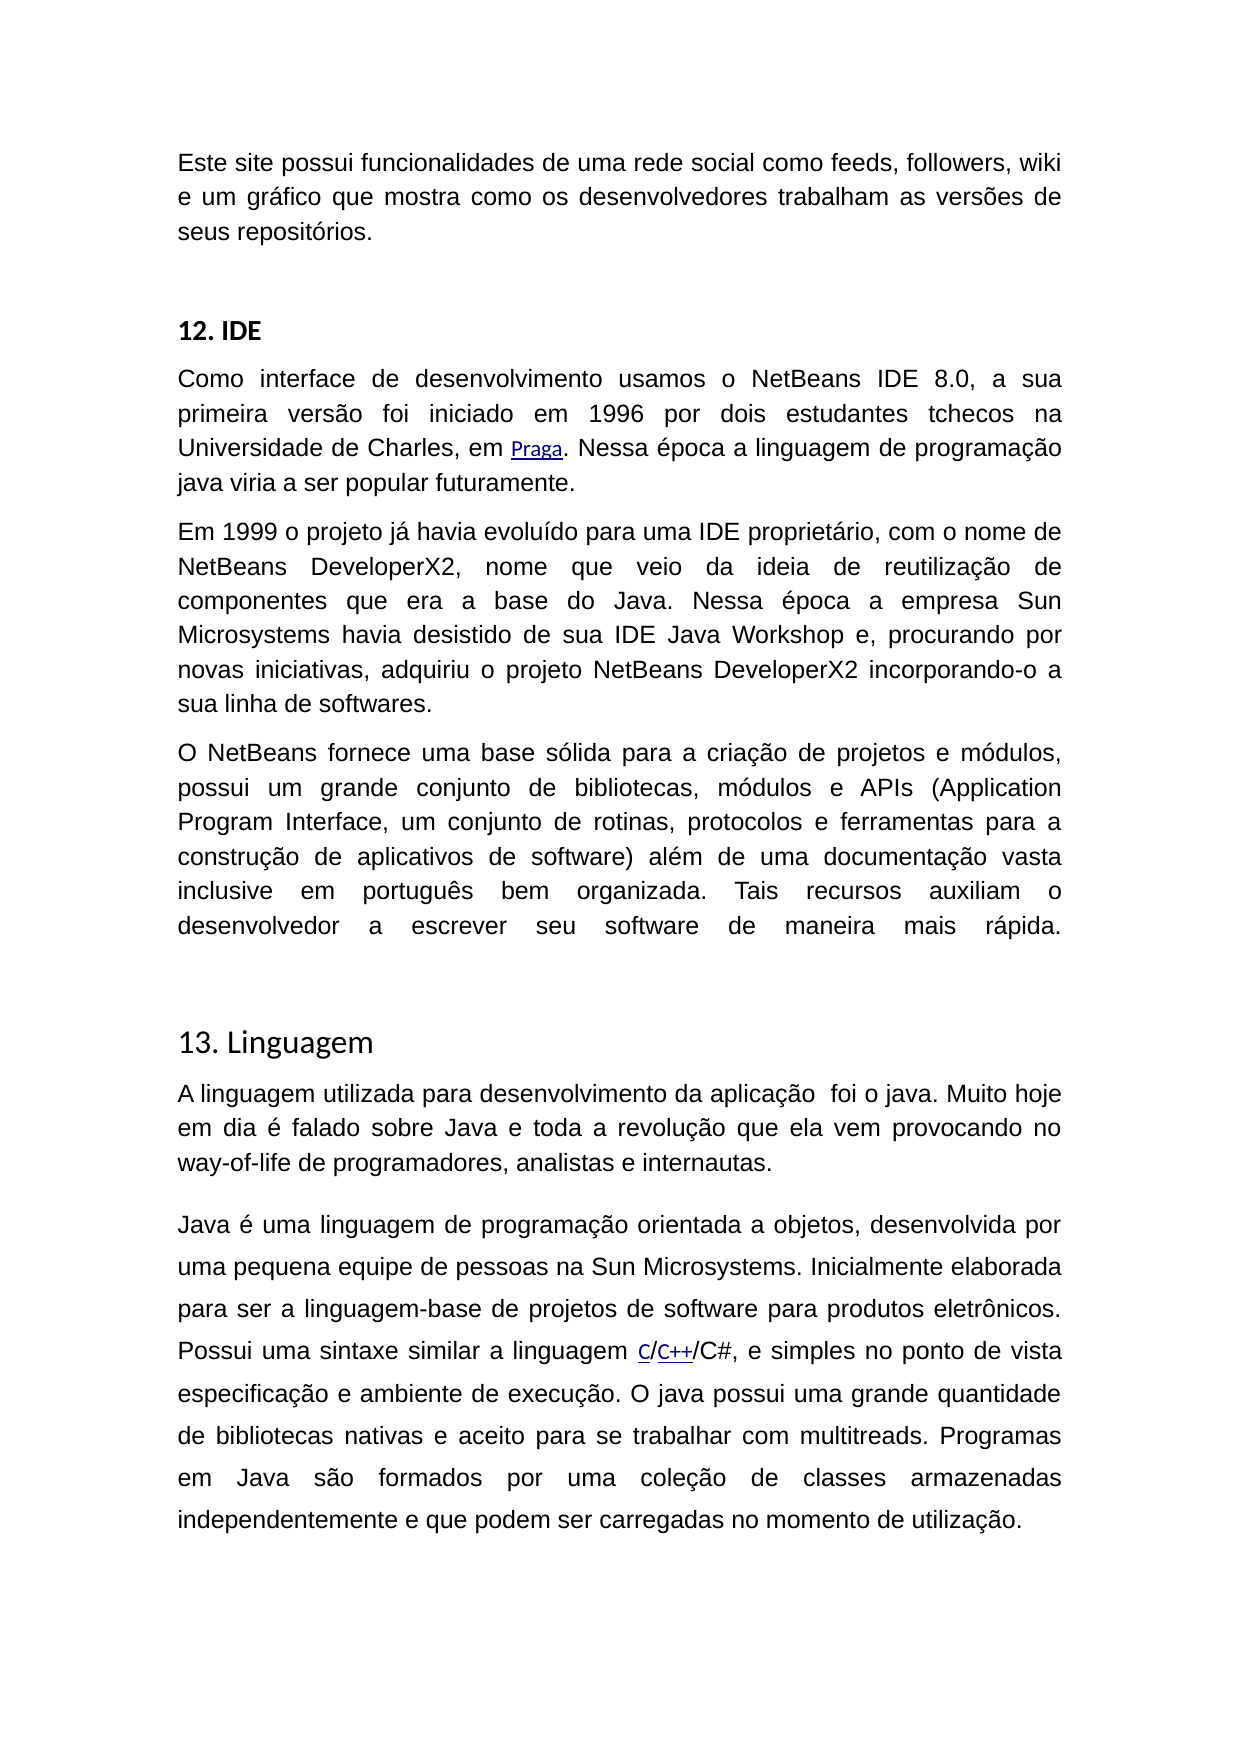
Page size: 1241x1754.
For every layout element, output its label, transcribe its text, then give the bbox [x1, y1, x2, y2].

text Java é uma linguagem de programação orientada a objetos, desenvolvida por uma pequena equipe de pessoas na Sun Microsystems. Inicialmente elaborada para ser a linguagem-base de projetos de software para produtos eletrônicos. Possui uma sintaxe similar a linguagem C/C++/C#, e simples no ponto de vista especificação e ambiente de execução. O java possui uma grande quantidade de bibliotecas nativas e aceito para se trabalhar com multitreads. Programas em Java são formados por uma coleção de classes armazenadas independentemente e que podem ser carregadas no momento de utilização. [177, 1197, 1063, 1534]
text Este site possui funcionalidades de uma rede social como feeds, followers, wiki e um gráfico que mostra como os desenvolvedores trabalham as versões de seus repositórios. [177, 148, 1063, 245]
subtitle 12. IDE [177, 312, 1063, 347]
text O NetBeans fornece uma base sólida para a criação de projetos e módulos, possui um grande conjunto de bibliotecas, módulos e APIs (Application Program Interface, um conjunto de rotinas, protocolos e ferramentas para a construção de aplicativos de software) além de uma documentação vasta inclusive em português bem organizada. Tais recursos auxiliam o desenvolvedor a escrever seu software de maneira mais rápida. [177, 738, 1063, 973]
text Em 1999 o projeto já havia evoluído para uma IDE proprietário, com o nome de NetBeans DeveloperX2, nome que veio da ideia de reutilização de componentes que era a base do Java. Nessa época a empresa Sun Microsystems havia desistido de sua IDE Java Workshop e, procurando por novas iniciativas, adquiriu o projeto NetBeans DeveloperX2 incorporando-o a sua linha de softwares. [177, 517, 1063, 718]
subtitle 13. Linguagem [177, 993, 1063, 1062]
text Como interface de desenvolvimento usamos o NetBeans IDE 8.0, a sua primeira versão foi iniciado em 1996 por dois estudantes tchecos na Universidade de Charles, em Praga. Nessa época a linguagem de programação java viria a ser popular futuramente. [177, 364, 1063, 497]
text A linguagem utilizada para desenvolvimento da aplicação foi o java. Muito hoje em dia é falado sobre Java e toda a revolução que ela vem provocando no way-of-life de programadores, analistas e internautas. [177, 1079, 1063, 1176]
